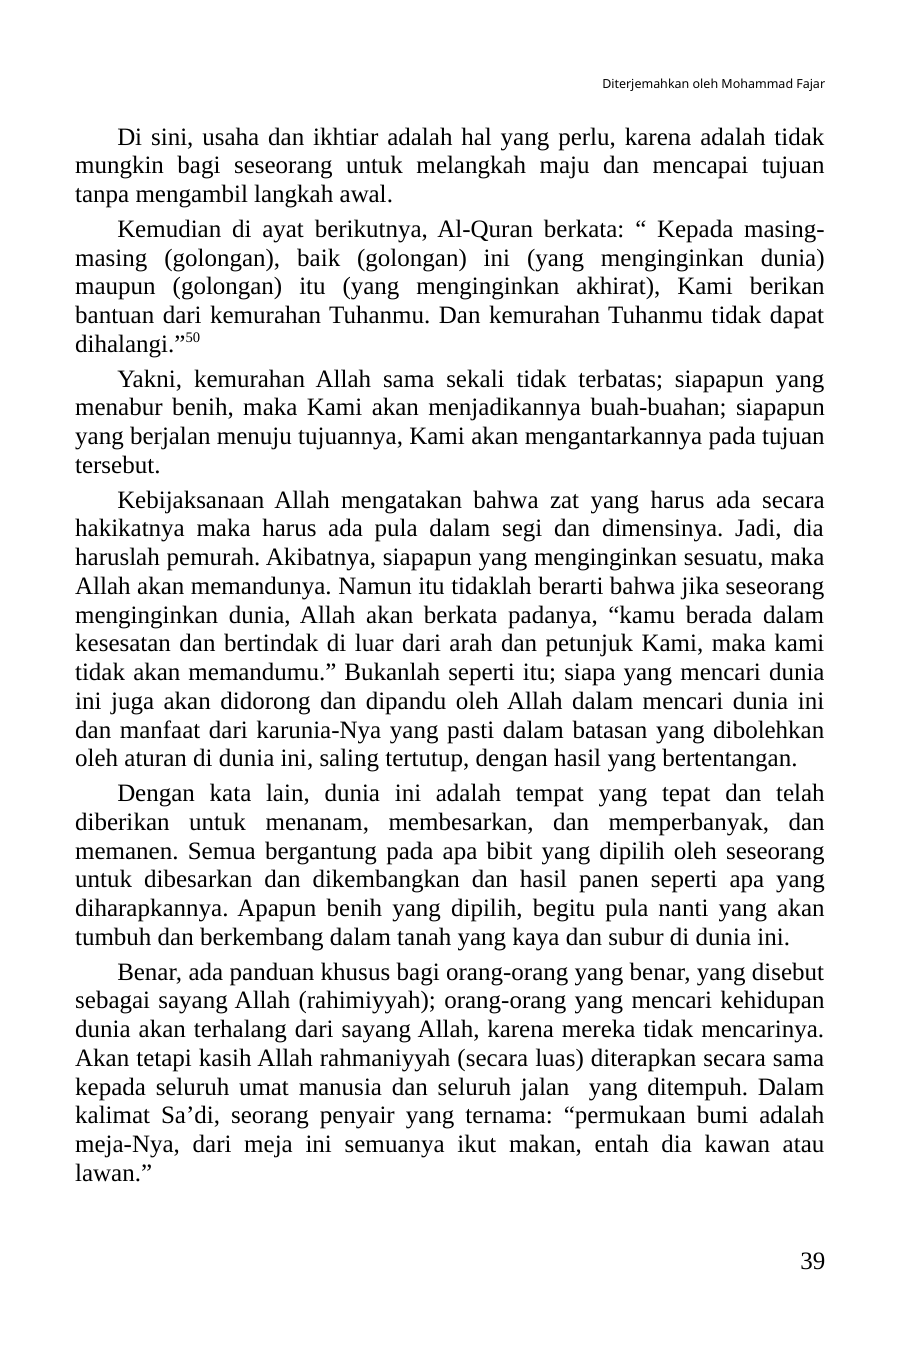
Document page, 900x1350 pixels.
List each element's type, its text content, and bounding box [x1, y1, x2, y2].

text Benar, ada panduan khusus bagi orang-orang yang benar, yang disebut sebagai sayang Allah (rahimiyyah); orang-orang yang mencari kehidupan dunia akan terhalang dari sayang Allah, karena mereka tidak mencarinya. Akan tetapi kasih Allah rahmaniyyah (secara luas) diterapkan secara sama kepada seluruh umat manusia dan seluruh jalan yang ditempuh. Dalam kalimat Sa’di, seorang penyair yang ternama: “permukaan bumi adalah meja-Nya, dari meja ini semuanya ikut makan, entah dia kawan atau lawan.” [75, 957, 825, 1187]
text Yakni, kemurahan Allah sama sekali tidak terbatas; siapapun yang menabur benih, maka Kami akan menjadikannya buah-buahan; siapapun yang berjalan menuju tujuannya, Kami akan mengantarkannya pada tujuan tersebut. [75, 364, 825, 479]
text Kebijaksanaan Allah mengatakan bahwa zat yang harus ada secara hakikatnya maka harus ada pula dalam segi dan dimensinya. Jadi, dia haruslah pemurah. Akibatnya, siapapun yang menginginkan sesuatu, maka Allah akan memandunya. Namun itu tidaklah berarti bahwa jika seseorang menginginkan dunia, Allah akan berkata padanya, “kamu berada dalam kesesatan dan bertindak di luar dari arah dan petunjuk Kami, maka kami tidak akan memandumu.” Bukanlah seperti itu; siapa yang mencari dunia ini juga akan didorong dan dipandu oleh Allah dalam mencari dunia ini dan manfaat dari karunia-Nya yang pasti dalam batasan yang dibolehkan oleh aturan di dunia ini, saling tertutup, dengan hasil yang bertentangan. [75, 485, 825, 772]
text Kemudian di ayat berikutnya, Al-Quran berkata: “ Kepada masing-masing (golongan), baik (golongan) ini (yang menginginkan dunia) maupun (golongan) itu (yang menginginkan akhirat), Kami berikan bantuan dari kemurahan Tuhanmu. Dan kemurahan Tuhanmu tidak dapat dihalangi.” [75, 214, 825, 358]
text Di sini, usaha dan ikhtiar adalah hal yang perlu, karena adalah tidak mungkin bagi seseorang untuk melangkah maju dan mencapai tujuan tanpa mengambil langkah awal. [75, 122, 825, 208]
text Dengan kata lain, dunia ini adalah tempat yang tepat dan telah diberikan untuk menanam, membesarkan, dan memperbanyak, dan memanen. Semua bergantung pada apa bibit yang dipilih oleh seseorang untuk dibesarkan dan dikembangkan dan hasil panen seperti apa yang diharapkannya. Apapun benih yang dipilih, begitu pula nanti yang akan tumbuh dan berkembang dalam tanah yang kaya dan subur di dunia ini. [75, 778, 825, 951]
